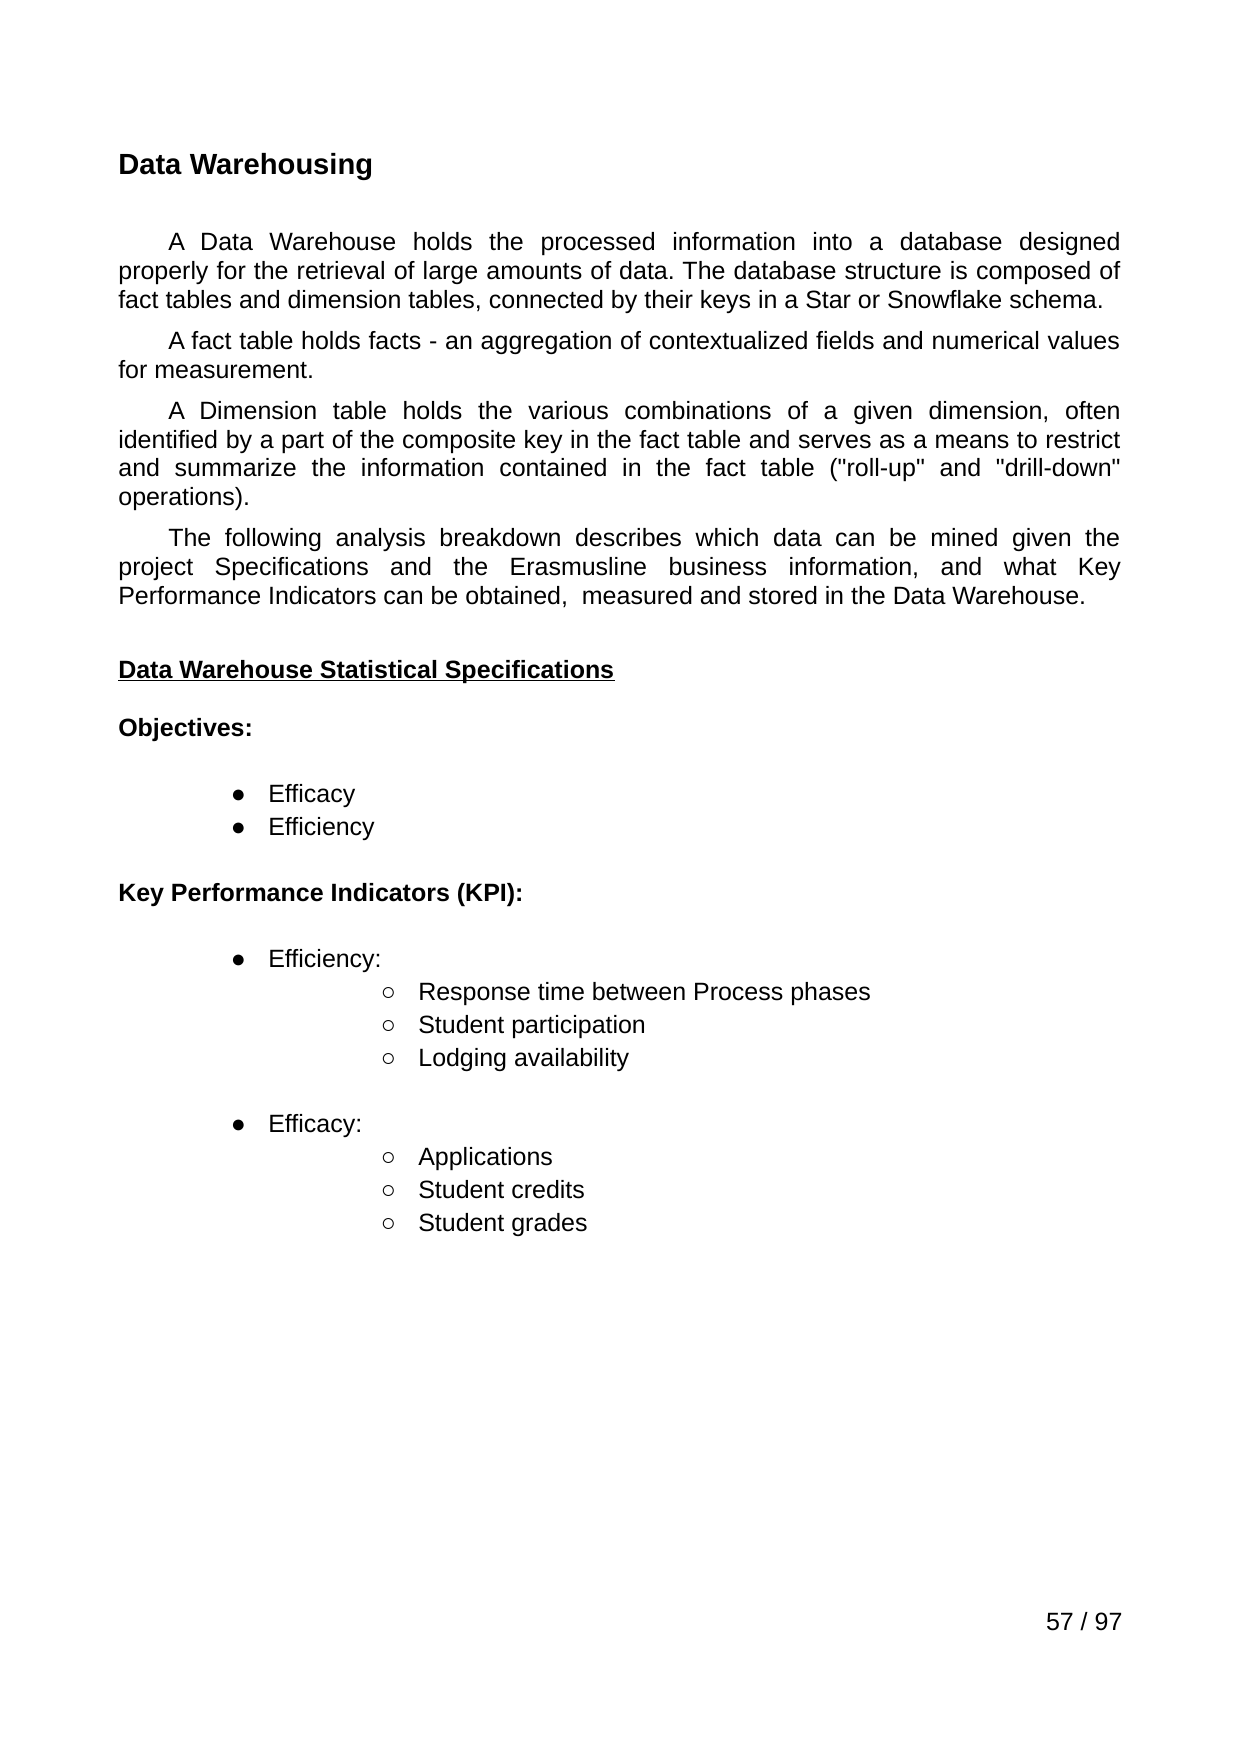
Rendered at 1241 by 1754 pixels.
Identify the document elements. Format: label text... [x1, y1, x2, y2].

list Applications [381, 1142, 1122, 1171]
list Student participation [381, 1010, 1122, 1039]
text Data Warehouse Statistical Specifications [118, 655, 1122, 684]
list Student credits [381, 1175, 1122, 1204]
text The following analysis breakdown describes which data can be mined given the project Specifications and the Erasmusline business information, and what Key Performance Indicators can be obtained, measured and stored in the Data Warehouse. [118, 523, 1122, 610]
list Efficiency [231, 812, 1122, 841]
subtitle Data Warehousing [118, 147, 1122, 181]
text A fact table holds facts - an aggregation of contextualized fields and numerical values for measurement. [118, 326, 1122, 383]
list Efficiency: [231, 944, 1122, 973]
text Objectives: [118, 713, 1122, 742]
text A Dimension table holds the various combinations of a given dimension, often identified by a part of the composite key in the fact table and serves as a means to restrict and summarize the information contained in the fact table ("roll-up" and "drill-down" operations). [118, 396, 1122, 511]
list Response time between Process phases [381, 977, 1122, 1006]
list Efficacy [231, 779, 1122, 808]
text Key Performance Indicators (KPI): [118, 878, 1122, 907]
list Efficacy: [231, 1109, 1122, 1138]
list Student grades [381, 1208, 1122, 1237]
list Lodging availability [381, 1043, 1122, 1072]
text A Data Warehouse holds the processed information into a database designed properly for the retrieval of large amounts of data. The database structure is composed of fact tables and dimension tables, connected by their keys in a Star or Snowflake schema. [118, 227, 1122, 313]
